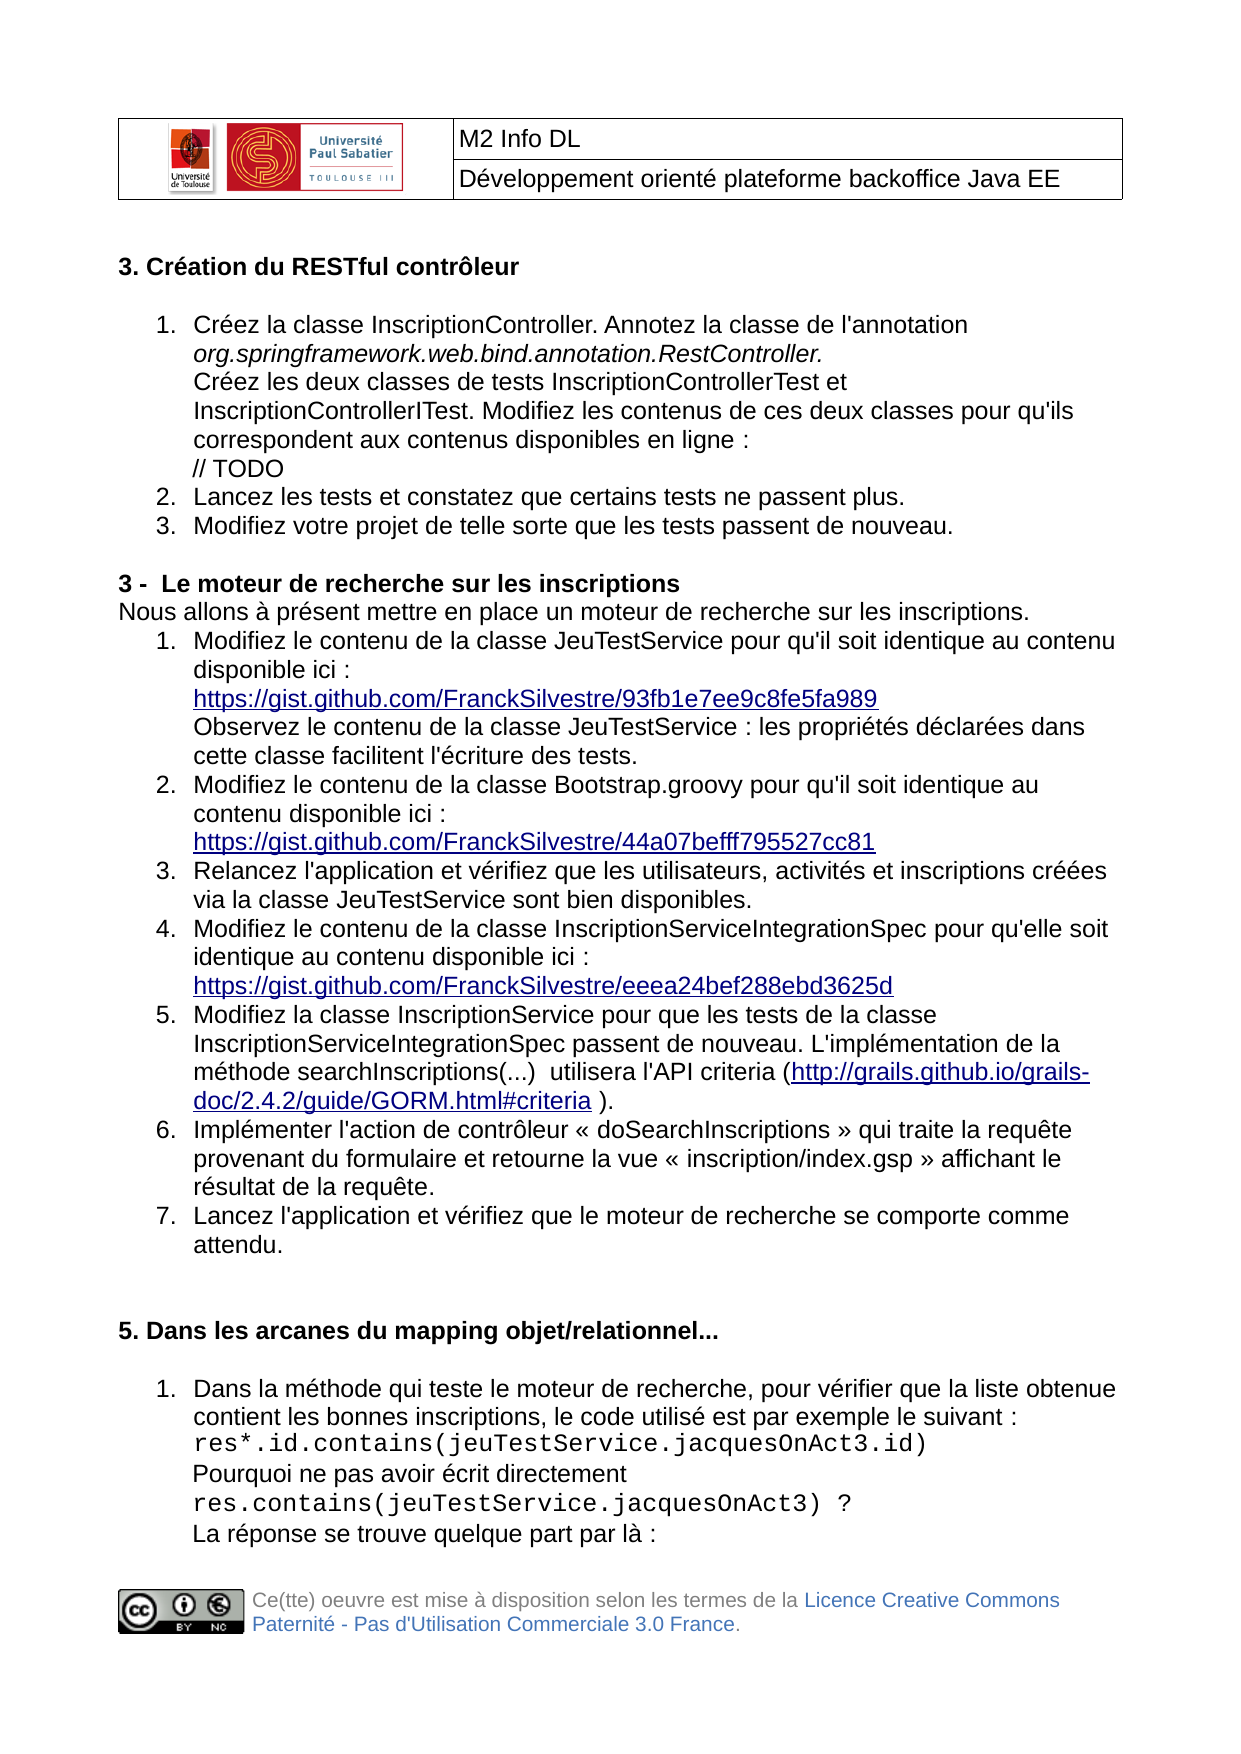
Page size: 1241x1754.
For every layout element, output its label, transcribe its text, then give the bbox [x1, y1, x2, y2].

list Lancez les tests et constatez que certains tests ne passent plus. [156, 482, 1122, 511]
list https://gist.github.com/FranckSilvestre/eeea24bef288ebd3625d [156, 971, 1122, 1000]
text Nous allons à présent mettre en place un moteur de recherche sur les inscriptions. [118, 597, 1122, 626]
list Modifiez le contenu de la classe InscriptionServiceIntegrationSpec pour qu'elle soit identique au contenu disponible ici : [156, 913, 1122, 971]
list https://gist.github.com/FranckSilvestre/93fb1e7ee9c8fe5fa989 [156, 683, 1122, 712]
list Observez le contenu de la classe JeuTestService : les propriétés déclarées dans cette classe facilitent l'écriture des tests. [156, 712, 1122, 770]
text res.contains(jeuTestService.jacquesOnAct3) ? [118, 1488, 1122, 1519]
text La réponse se trouve quelque part par là : [118, 1519, 1122, 1550]
list Créez la classe InscriptionController. Annotez la classe de l'annotation [156, 310, 1122, 338]
list Dans la méthode qui teste le moteur de recherche, pour vérifier que la liste obtenue contient les bonnes inscriptions, le code utilisé est par exemple le suivant : [156, 1373, 1122, 1431]
picture [118, 1589, 245, 1634]
text // TODO [118, 453, 1122, 482]
list res*.id.contains(jeuTestService.jacquesOnAct3.id) [156, 1431, 1122, 1459]
text Pourquoi ne pas avoir écrit directement [118, 1459, 1122, 1488]
list Modifiez votre projet de telle sorte que les tests passent de nouveau. [156, 511, 1122, 540]
list org.springframework.web.bind.annotation.RestController. [156, 338, 1122, 367]
list Modifiez le contenu de la classe Bootstrap.groovy pour qu'il soit identique au contenu disponible ici : [156, 770, 1122, 827]
text 3 - Le moteur de recherche sur les inscriptions [118, 568, 1122, 597]
text 3. Création du RESTful contrôleur [118, 252, 1122, 281]
text 5. Dans les arcanes du mapping objet/relationnel... [118, 1316, 1122, 1345]
list Modifiez le contenu de la classe JeuTestService pour qu'il soit identique au contenu disponible ici : [156, 626, 1122, 683]
list Créez les deux classes de tests InscriptionControllerTest et InscriptionControllerITest. Modifiez les contenus de ces deux classes pour qu'ils correspondent aux contenus disponibles en ligne : [156, 367, 1122, 453]
picture [164, 123, 407, 195]
list Lancez l'application et vérifiez que le moteur de recherche se comporte comme attendu. [156, 1201, 1122, 1258]
list Modifiez la classe InscriptionService pour que les tests de la classe InscriptionServiceIntegrationSpec passent de nouveau. L'implémentation de la méthode searchInscriptions(...) utilisera l'API criteria (http://grails.github.io/grails-doc/2.4.2/guide/GORM.html#criteria ). [156, 1000, 1122, 1115]
list https://gist.github.com/FranckSilvestre/44a07befff795527cc81 [156, 827, 1122, 856]
list Relancez l'application et vérifiez que les utilisateurs, activités et inscriptions créées via la classe JeuTestService sont bien disponibles. [156, 856, 1122, 913]
list Implémenter l'action de contrôleur « doSearchInscriptions » qui traite la requête provenant du formulaire et retourne la vue « inscription/index.gsp » affichant le résultat de la requête. [156, 1115, 1122, 1201]
